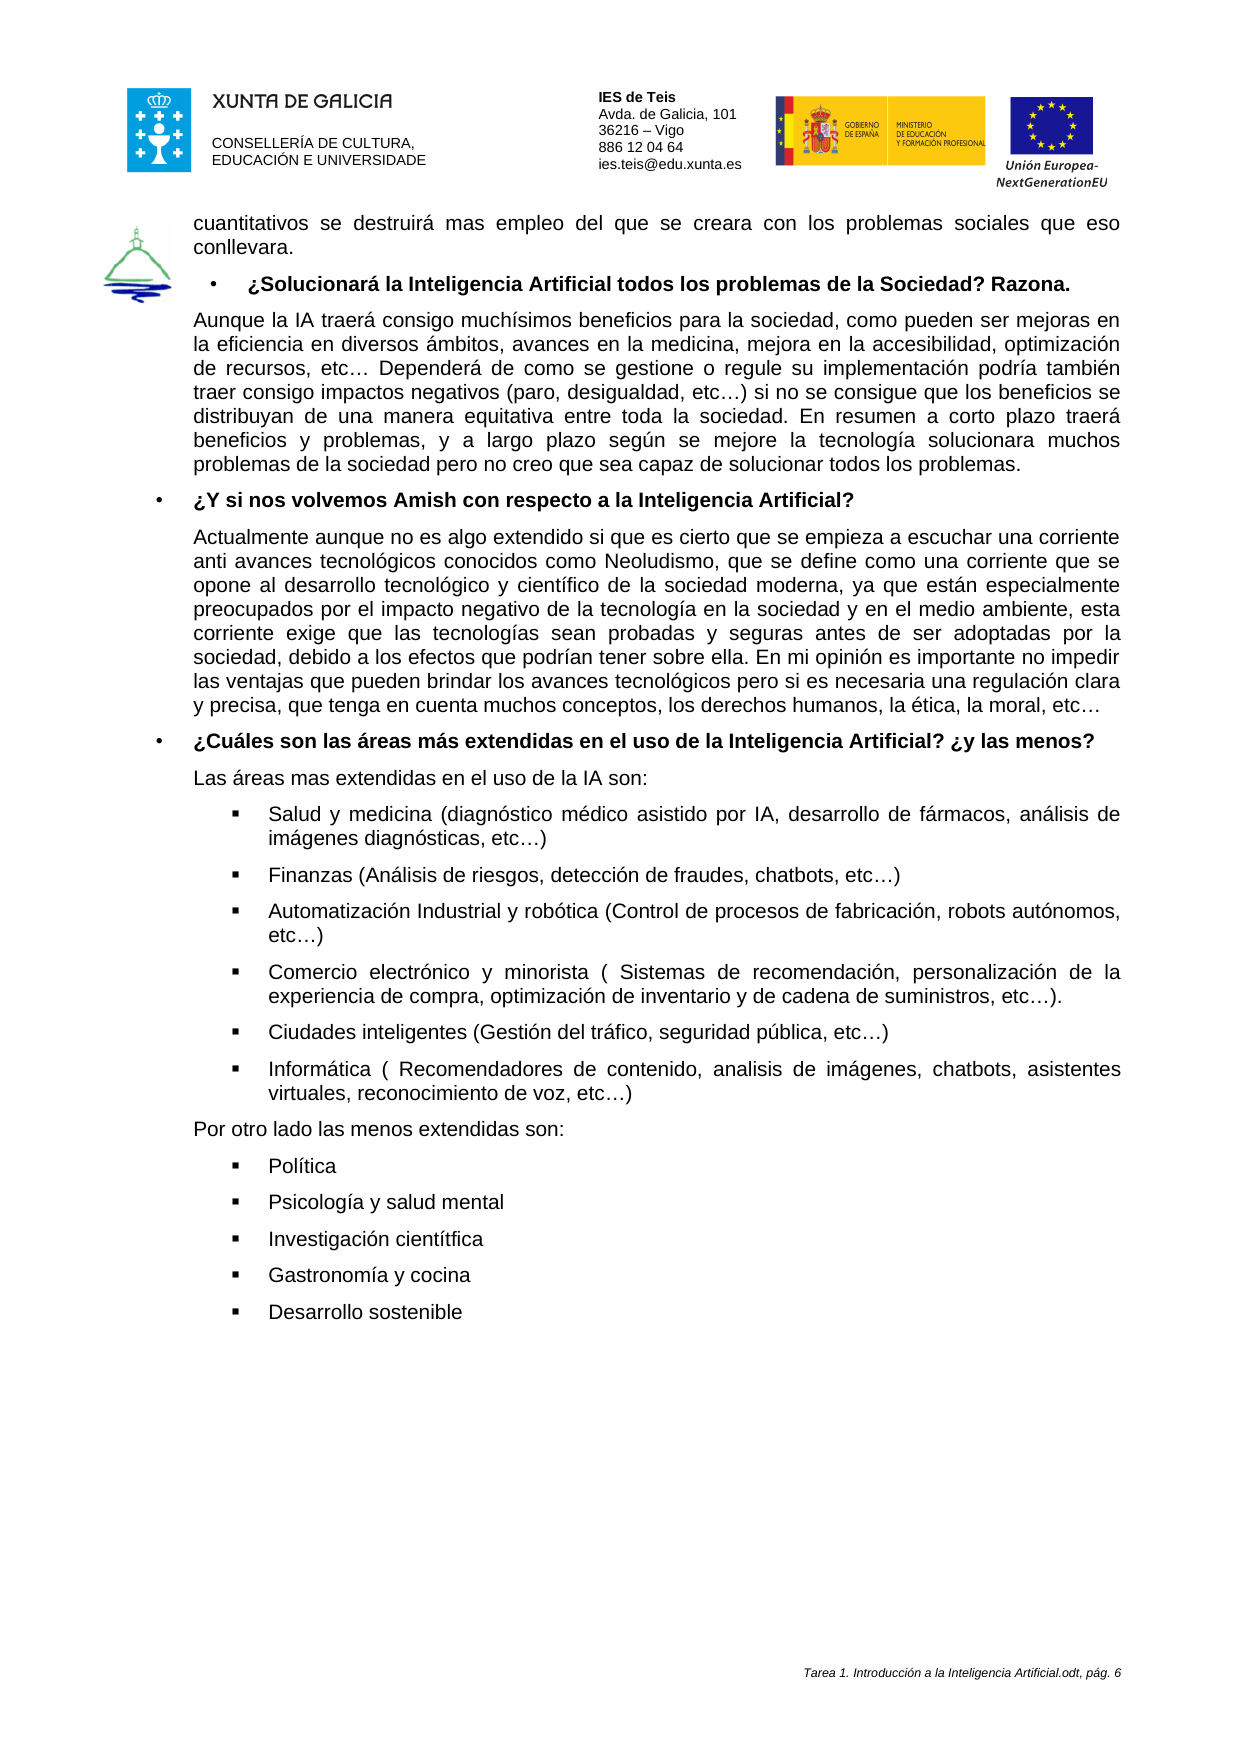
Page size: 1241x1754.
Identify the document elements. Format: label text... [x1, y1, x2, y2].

text Actualmente aunque no es algo extendido si que es cierto que se empieza a escuchar una corriente anti avances tecnológicos conocidos como Neoludismo, que se define como una corriente que se opone al desarrollo tecnológico y científico de la sociedad moderna, ya que están especialmente preocupados por el impacto negativo de la tecnología en la sociedad y en el medio ambiente, esta corriente exige que las tecnologías sean probadas y seguras antes de ser adoptadas por la sociedad, debido a los efectos que podrían tener sobre ella. En mi opinión es importante no impedir las ventajas que pueden brindar los avances tecnológicos pero si es necesaria una regulación clara y precisa, que tenga en cuenta muchos conceptos, los derechos humanos, la ética, la moral, etc… [193, 525, 1122, 716]
list Salud y medicina (diagnóstico médico asistido por IA, desarrollo de fármacos, análisis de imágenes diagnósticas, etc…) [231, 802, 1122, 850]
list Comercio electrónico y minorista ( Sistemas de recomendación, personalización de la experiencia de compra, optimización de inventario y de cadena de suministros, etc…). [231, 959, 1122, 1008]
list Informática ( Recomendadores de contenido, analisis de imágenes, chatbots, asistentes virtuales, reconocimiento de voz, etc…) [231, 1057, 1122, 1105]
text Por otro lado las menos extendidas son: [193, 1117, 1122, 1141]
list ¿Cuáles son las áreas más extendidas en el uso de la Inteligencia Artificial? ¿y las menos? [156, 729, 1122, 753]
text cuantitativos se destruirá mas empleo del que se creara con los problemas sociales que eso conllevara. [193, 211, 1122, 259]
list ¿Solucionará la Inteligencia Artificial todos los problemas de la Sociedad? Razona. [173, 271, 1122, 296]
list Gastronomía y cocina [231, 1263, 1122, 1287]
list Automatización Industrial y robótica (Control de procesos de fabricación, robots autónomos, etc…) [231, 899, 1122, 947]
text Las áreas mas extendidas en el uso de la IA son: [193, 766, 1122, 789]
list Ciudades inteligentes (Gestión del tráfico, seguridad pública, etc…) [231, 1020, 1122, 1044]
text Aunque la IA traerá consigo muchísimos beneficios para la sociedad, como pueden ser mejoras en la eficiencia en diversos ámbitos, avances en la medicina, mejora en la accesibilidad, optimización de recursos, etc… Dependerá de como se gestione o regule su implementación podría también traer consigo impactos negativos (paro, desigualdad, etc…) si no se consigue que los beneficios se distribuyan de una manera equitativa entre toda la sociedad. En resumen a corto plazo traerá beneficios y problemas, y a largo plazo según se mejore la tecnología solucionara muchos problemas de la sociedad pero no creo que sea capaz de solucionar todos los problemas. [193, 308, 1122, 476]
list ¿Y si nos volvemos Amish con respecto a la Inteligencia Artificial? [156, 488, 1122, 512]
list Desarrollo sostenible [231, 1300, 1122, 1324]
list Finanzas (Análisis de riesgos, detección de fraudes, chatbots, etc…) [231, 862, 1122, 887]
list Investigación cientítfica [231, 1227, 1122, 1251]
list Política [231, 1154, 1122, 1178]
list Psicología y salud mental [231, 1190, 1122, 1214]
